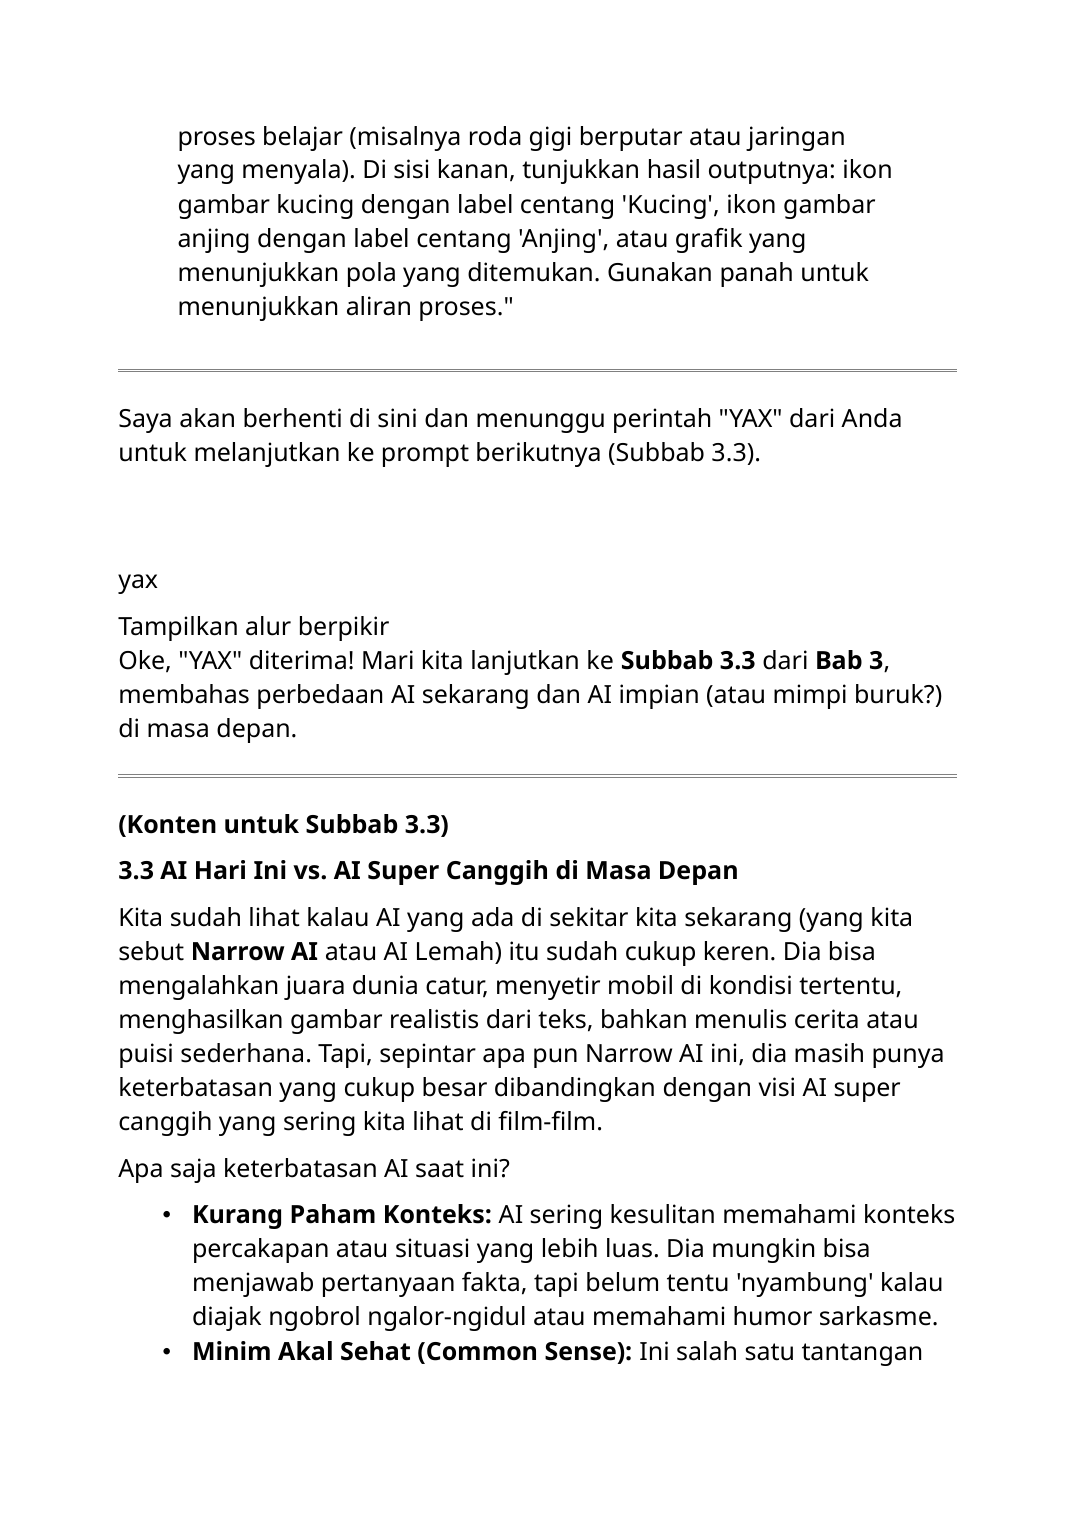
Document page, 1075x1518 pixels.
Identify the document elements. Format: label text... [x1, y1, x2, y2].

list Kurang Paham Konteks: AI sering kesulitan memahami konteks percakapan atau situasi yang lebih luas. Dia mungkin bisa menjawab pertanyaan fakta, tapi belum tentu 'nyambung' kalau diajak ngobrol ngalor-ngidul atau memahami humor sarkasme. [162, 1197, 957, 1333]
text (Konten untuk Subbab 3.3) [118, 806, 957, 840]
text Apa saja keterbatasan AI saat ini? [118, 1150, 957, 1184]
text proses belajar (misalnya roda gigi berputar atau jaringan yang menyala). Di sisi kanan, tunjukkan hasil outputnya: ikon gambar kucing dengan label centang 'Kucing', ikon gambar anjing dengan label centang 'Anjing', atau grafik yang menunjukkan pola yang ditemukan. Gunakan panah untuk menunjukkan aliran proses." [177, 118, 898, 322]
text Saya akan berhenti di sini dan menunggu perintah "YAX" dari Anda untuk melanjutkan ke prompt berikutnya (Subbab 3.3). [118, 401, 957, 469]
list Minim Akal Sehat (Common Sense): Ini salah satu tantangan [162, 1333, 957, 1367]
text 3.3 AI Hari Ini vs. AI Super Canggih di Masa Depan [118, 853, 957, 887]
text Kita sudah lihat kalau AI yang ada di sekitar kita sekarang (yang kita sebut Narrow AI atau AI Lemah) itu sudah cukup keren. Dia bisa mengalahkan juara dunia catur, menyetir mobil di kondisi tertentu, menghasilkan gambar realistis dari teks, bahkan menulis cerita atau puisi sederhana. Tapi, sepintar apa pun Narrow AI ini, dia masih punya keterbatasan yang cukup besar dibandingkan dengan visi AI super canggih yang sering kita lihat di film-film. [118, 899, 957, 1138]
text Tampilkan alur berpikir [118, 609, 957, 643]
text Oke, "YAX" diterima! Mari kita lanjutkan ke Subbab 3.3 dari Bab 3, membahas perbedaan AI sekarang dan AI impian (atau mimpi buruk?) di masa depan. [118, 643, 957, 745]
text yax [118, 562, 957, 596]
